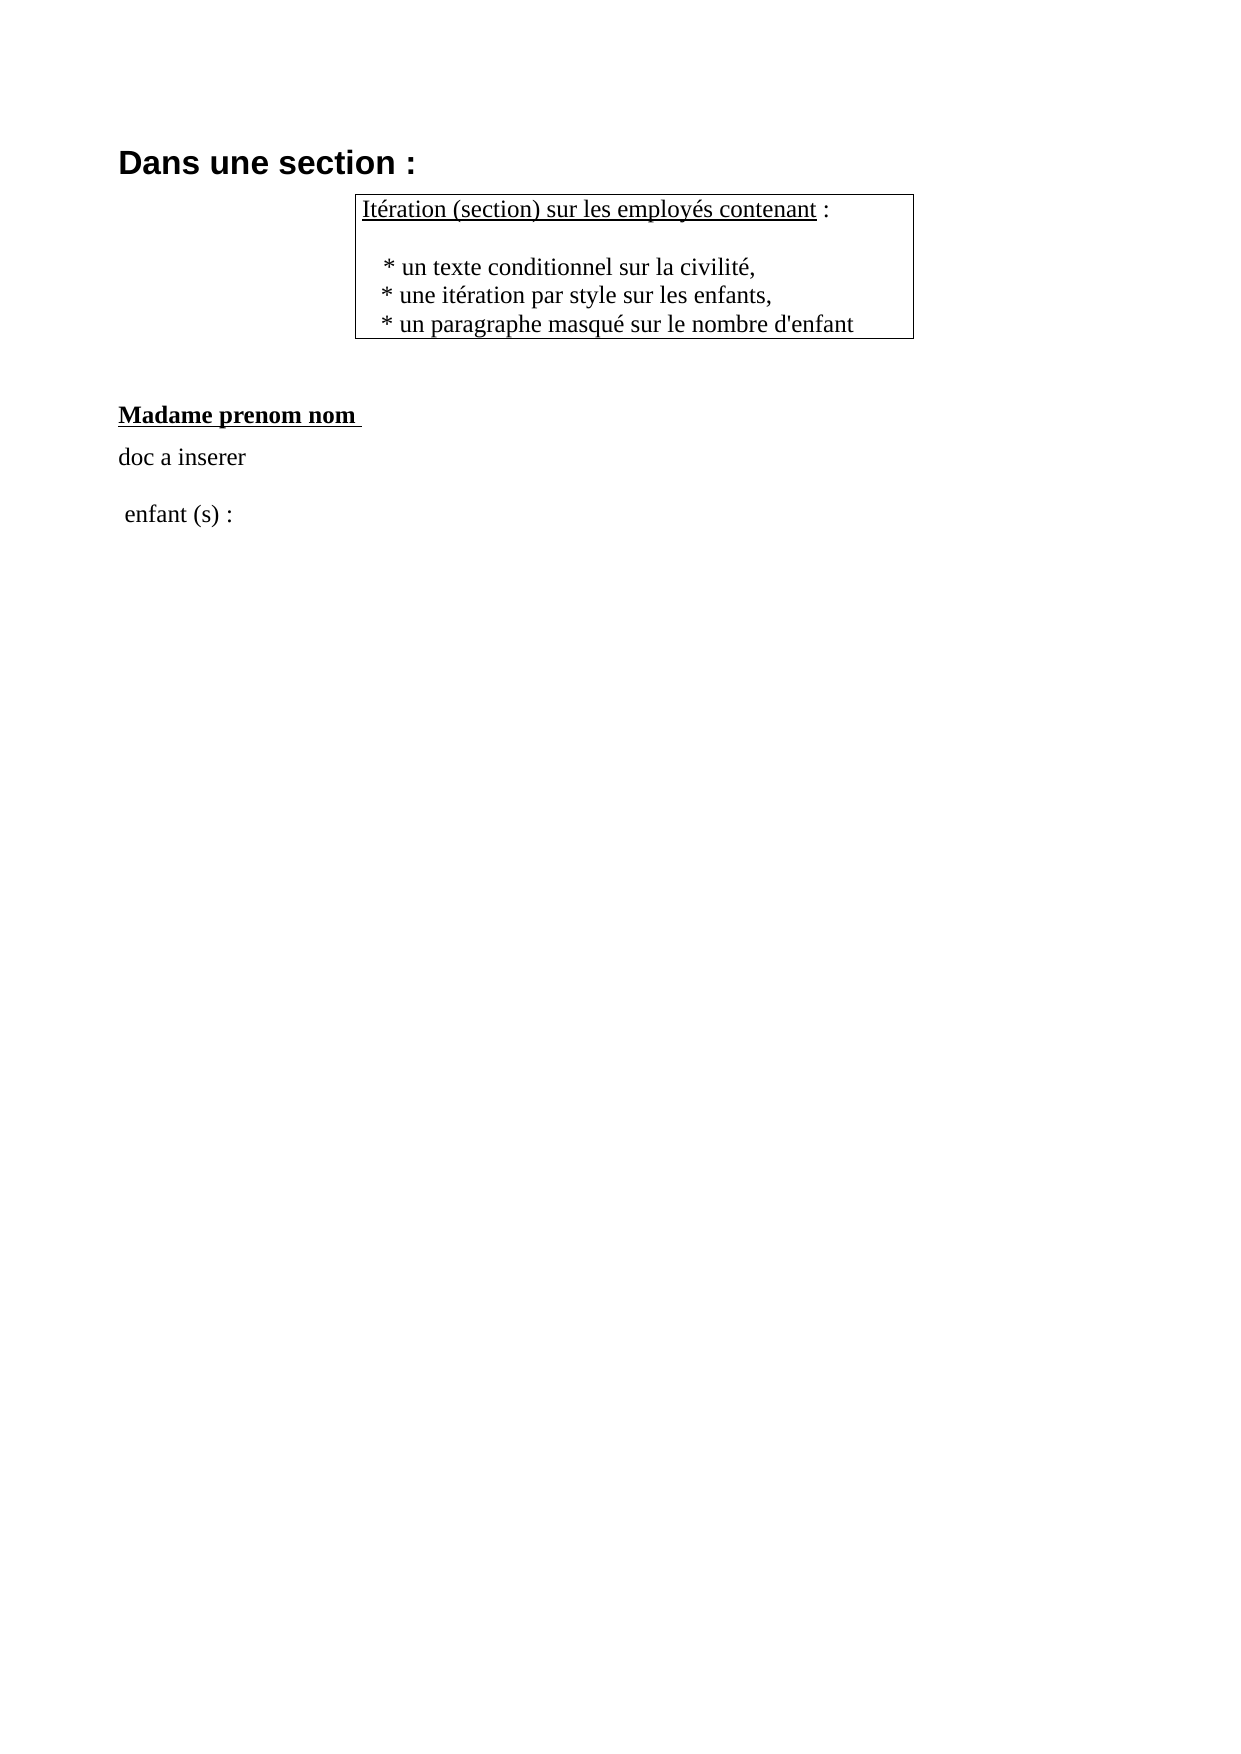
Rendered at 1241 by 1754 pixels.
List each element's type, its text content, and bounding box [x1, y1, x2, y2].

text doc a inserer [118, 442, 1122, 471]
text enfant (s) : [118, 499, 1122, 528]
text Madame prenom nom [118, 401, 1122, 429]
subtitle Dans une section : [118, 143, 1122, 182]
